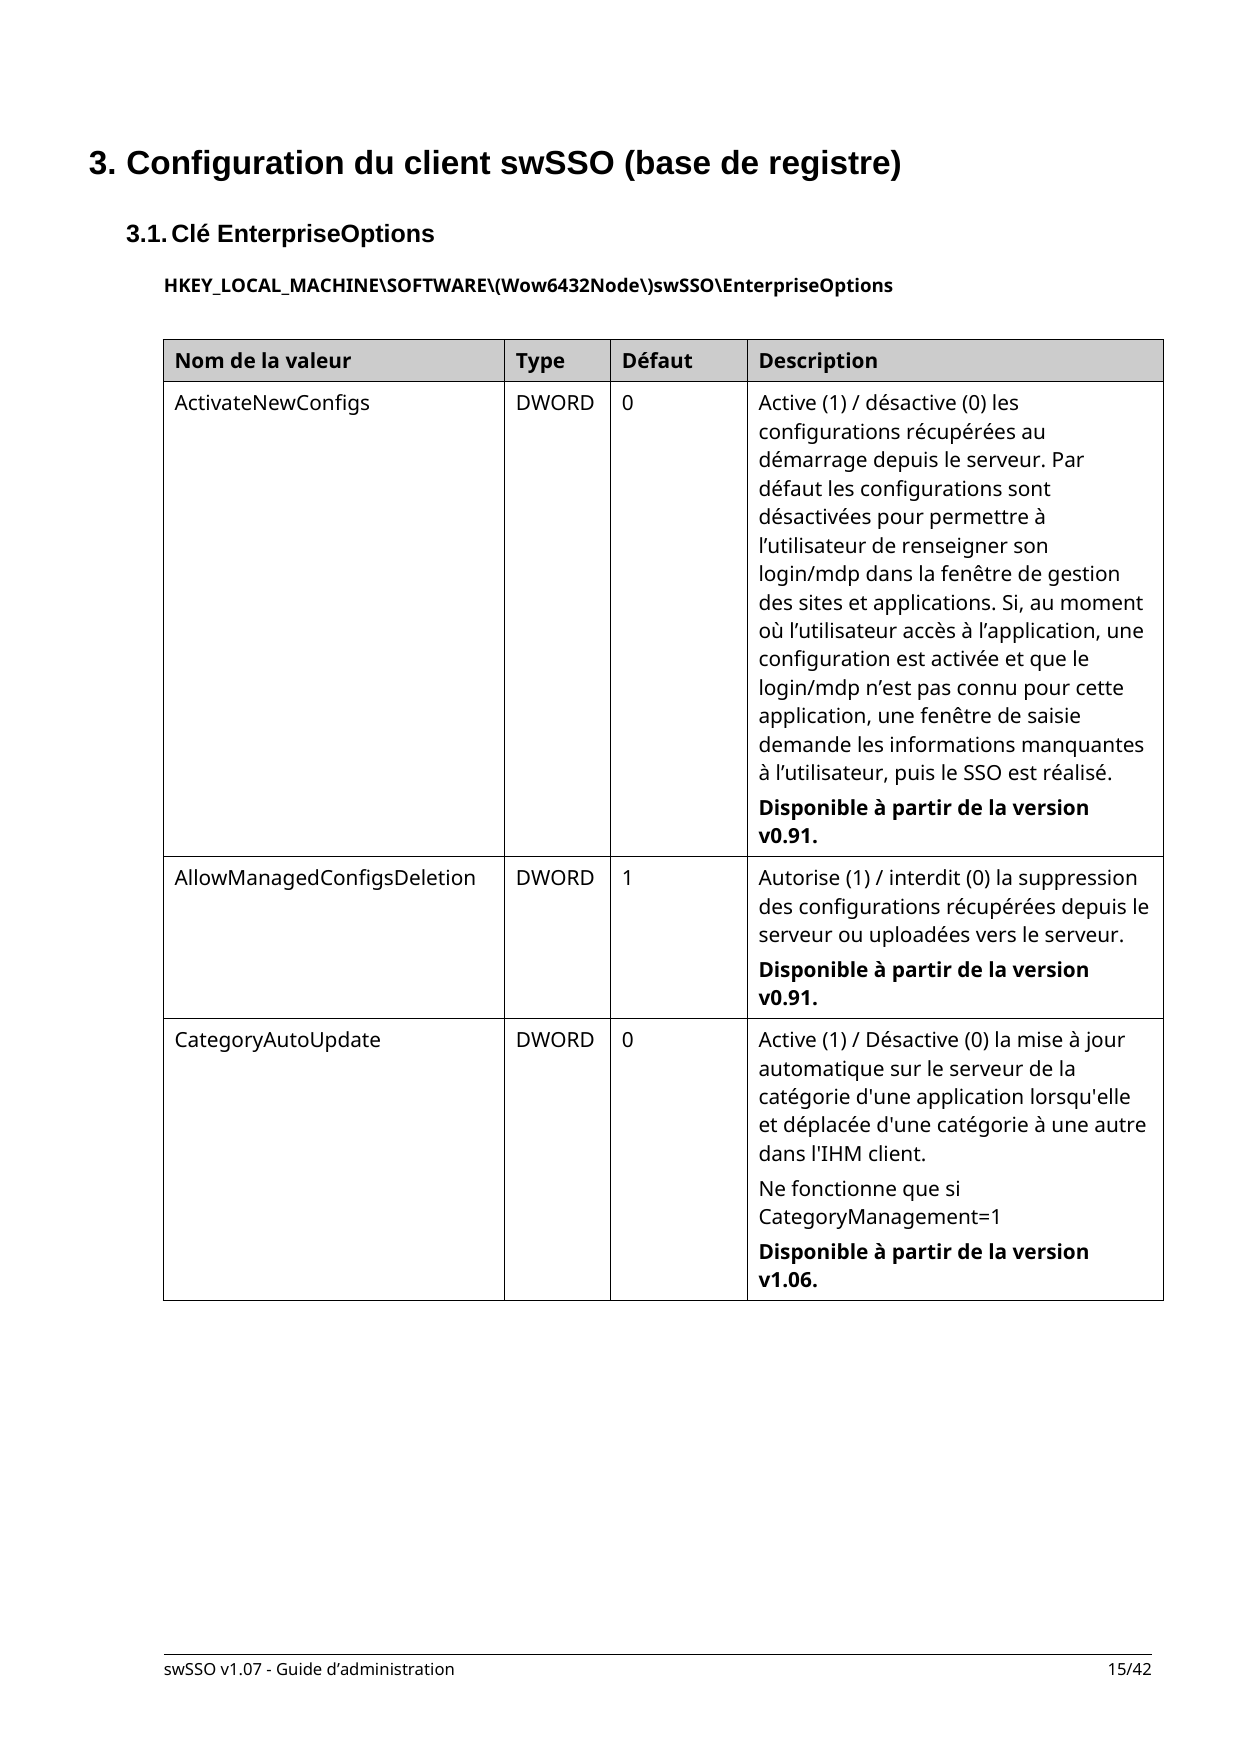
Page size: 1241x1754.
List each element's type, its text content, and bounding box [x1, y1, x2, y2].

table_header Description [748, 340, 1163, 381]
text HKEY_LOCAL_MACHINE\SOFTWARE\(Wow6432Node\)swSSO\EnterpriseOptions [164, 273, 1152, 298]
table_header Type [505, 340, 610, 381]
table_cell AllowManagedConfigsDeletion [164, 857, 504, 1018]
table_cell Autorise (1) / interdit (0) la suppression des configurations récupérées depuis le serveur ou uploadées vers le serveur. Disponible à partir de la version v0.91. [748, 857, 1163, 1018]
table_cell DWORD [505, 382, 610, 856]
table_cell DWORD [505, 1019, 610, 1300]
subtitle Configuration du client swSSO (base de registre) [89, 143, 1152, 182]
table_cell 0 [611, 1019, 747, 1300]
table_cell Active (1) / Désactive (0) la mise à jour automatique sur le serveur de la catégorie d'une application lorsqu'elle et déplacée d'une catégorie à une autre dans l'IHM client. Ne fonctionne que si CategoryManagement=1 Disponible à partir de la version v1.06. [748, 1019, 1163, 1300]
table_header Défaut [611, 340, 747, 381]
table_cell Active (1) / désactive (0) les configurations récupérées au démarrage depuis le serveur. Par défaut les configurations sont désactivées pour permettre à l’utilisateur de renseigner son login/mdp dans la fenêtre de gestion des sites et applications. Si, au moment où l’utilisateur accès à l’application, une configuration est activée et que le login/mdp n’est pas connu pour cette application, une fenêtre de saisie demande les informations manquantes à l’utilisateur, puis le SSO est réalisé. Disponible à partir de la version v0.91. [748, 382, 1163, 856]
table_header Nom de la valeur [164, 340, 504, 381]
table_cell DWORD [505, 857, 610, 1018]
table_cell 0 [611, 382, 747, 856]
table_cell ActivateNewConfigs [164, 382, 504, 856]
table_cell CategoryAutoUpdate [164, 1019, 504, 1300]
table_cell 1 [611, 857, 747, 1018]
subtitle Clé EnterpriseOptions [126, 219, 1152, 248]
